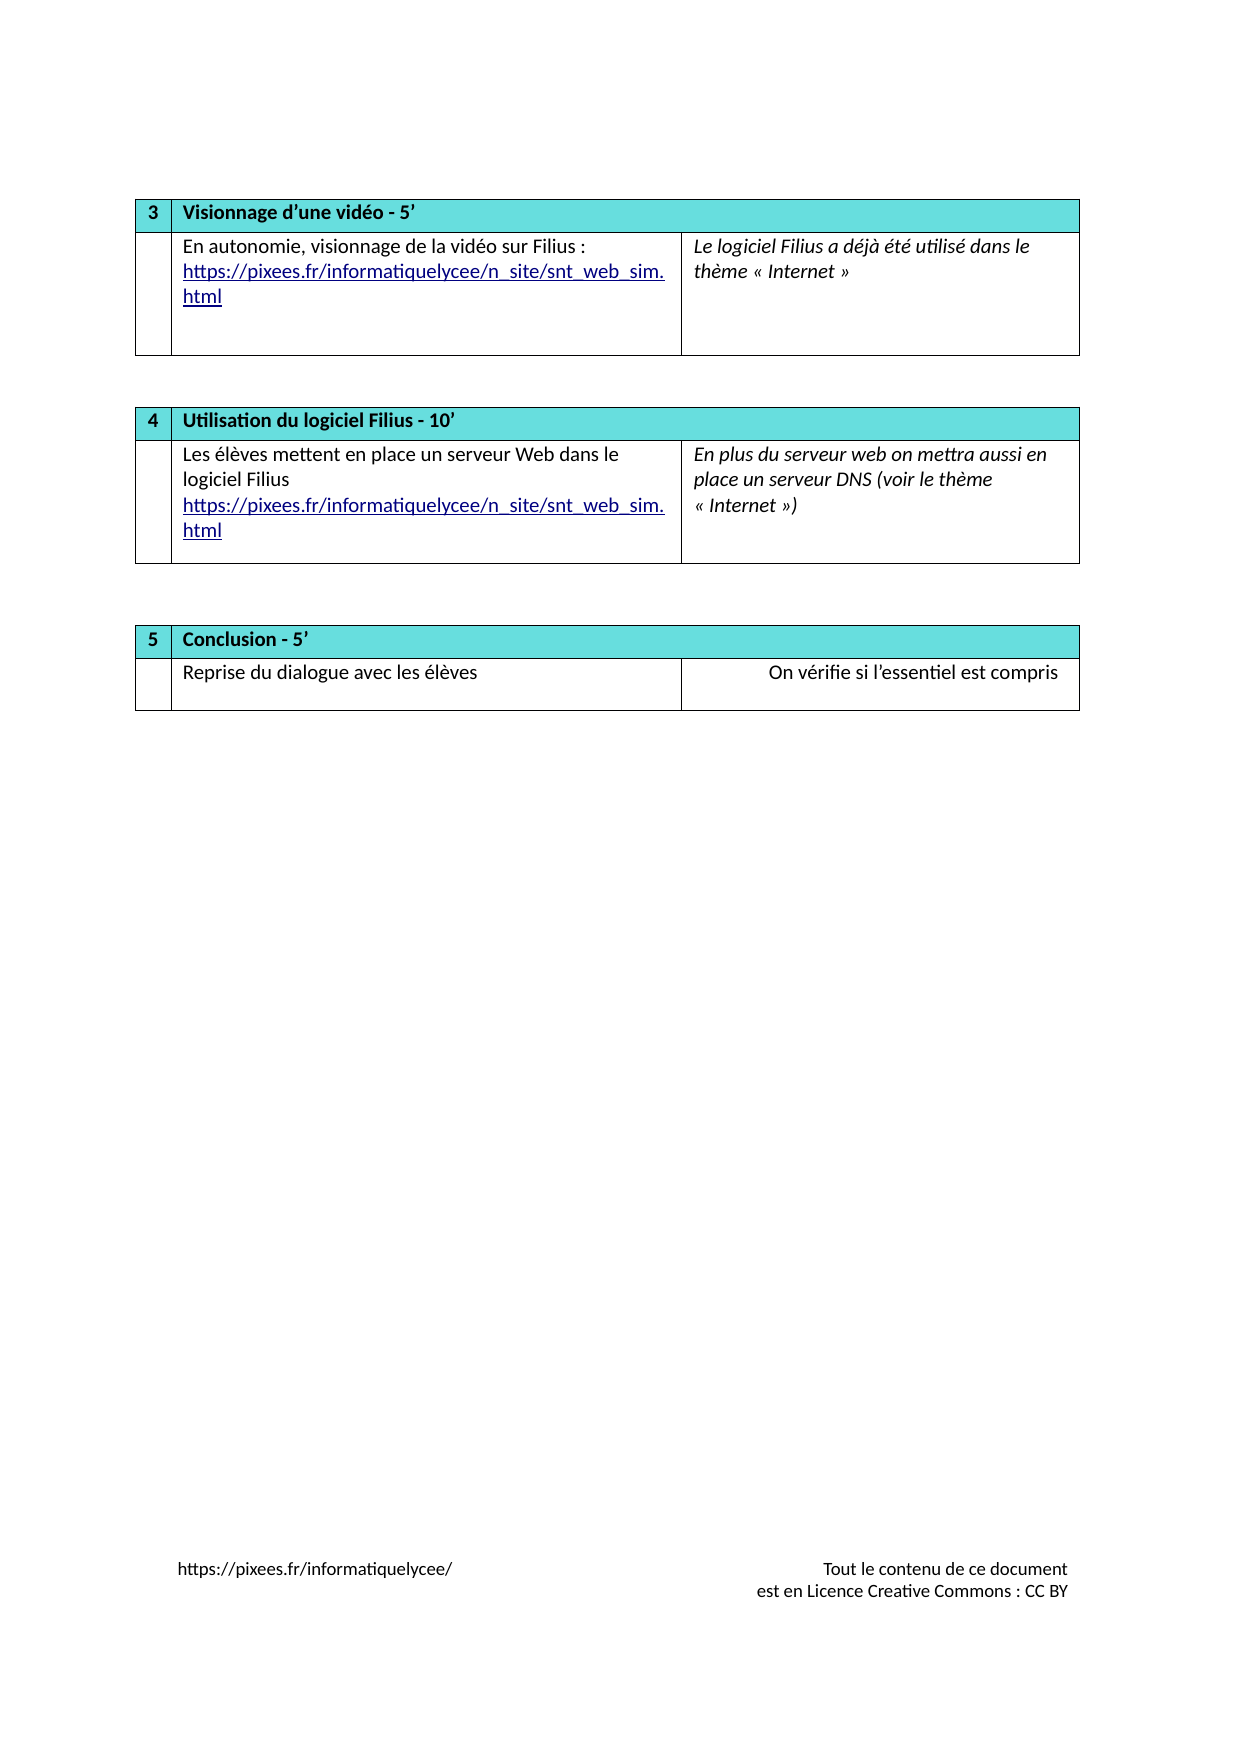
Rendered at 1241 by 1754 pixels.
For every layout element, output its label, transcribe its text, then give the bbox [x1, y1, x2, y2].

table_cell On vérifie si l’essentiel est compris [682, 659, 1079, 710]
table_header 5 [136, 626, 171, 658]
table_header Utilisation du logiciel Filius - 10’ [172, 408, 1079, 440]
table_header 3 [136, 200, 171, 232]
table_header 4 [136, 408, 171, 440]
table_cell Le logiciel Filius a déjà été utilisé dans le thème « Internet » [682, 233, 1079, 355]
table_cell En autonomie, visionnage de la vidéo sur Filius : https://pixees.fr/informatiquelycee/n_site/snt_web_sim.html [172, 233, 681, 355]
table_cell [136, 441, 171, 563]
table_cell [136, 659, 171, 710]
table_cell Reprise du dialogue avec les élèves [172, 659, 681, 710]
table_cell En plus du serveur web on mettra aussi en place un serveur DNS (voir le thème « Internet ») [682, 441, 1079, 563]
table_header Conclusion - 5’ [172, 626, 1079, 658]
table_cell [136, 233, 171, 355]
table_header Visionnage d’une vidéo - 5’ [172, 200, 1079, 232]
table_cell Les élèves mettent en place un serveur Web dans le logiciel Filius https://pixees.fr/informatiquelycee/n_site/snt_web_sim.html [172, 441, 681, 563]
